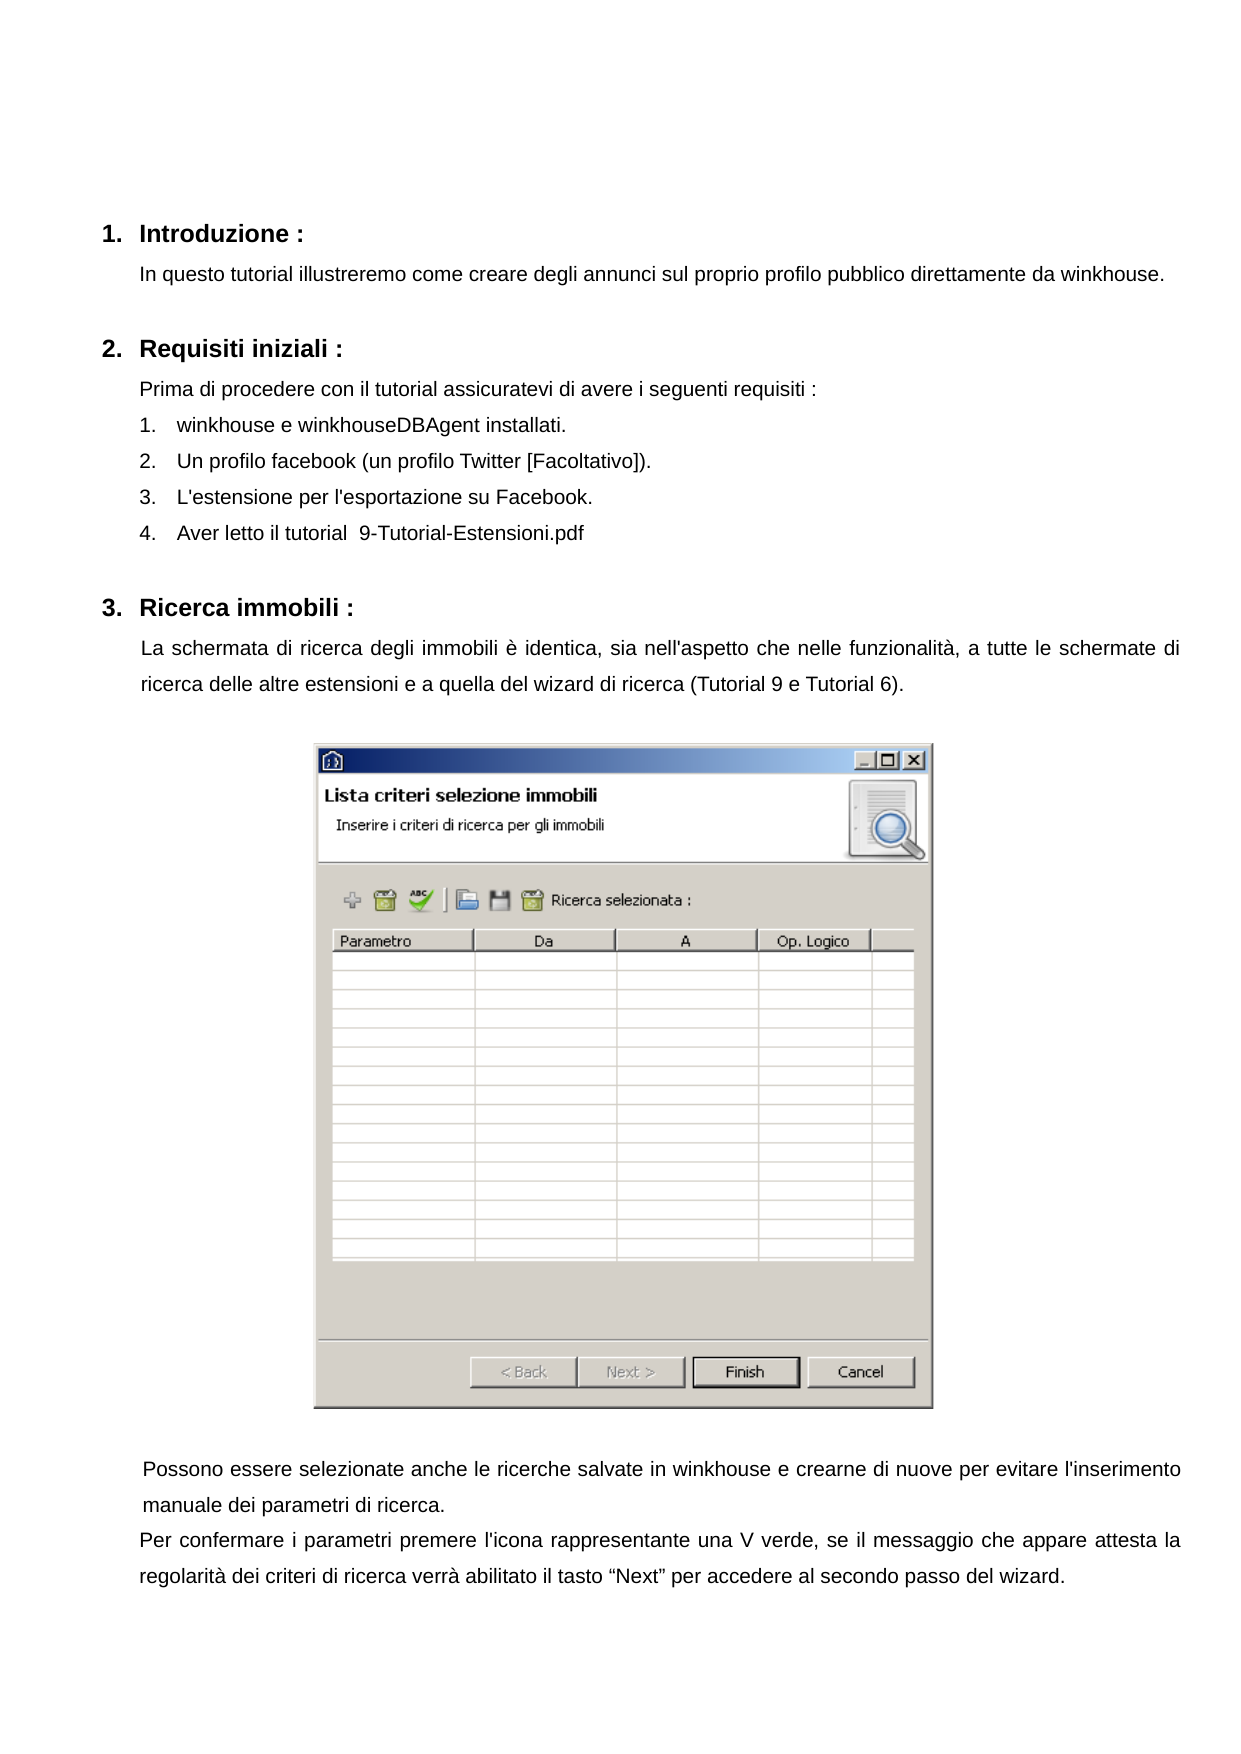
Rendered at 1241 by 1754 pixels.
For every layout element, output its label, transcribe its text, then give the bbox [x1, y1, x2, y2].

list Introduzione : [102, 219, 1183, 247]
list L'estensione per l'esportazione su Facebook. [139, 485, 1183, 509]
list winkhouse e winkhouseDBAgent installati. [139, 413, 1183, 437]
list Un profilo facebook (un profilo Twitter [Facoltativo]). [139, 449, 1183, 473]
list Ricerca immobili : [102, 592, 1183, 621]
text La schermata di ricerca degli immobili è identica, sia nell'aspetto che nelle funzionalità, a tutte le schermate di ricerca delle altre estensioni e a quella del wizard di ricerca (Tutorial 9 e Tutorial 6). [141, 636, 1183, 696]
picture [313, 743, 934, 1409]
list Prima di procedere con il tutorial assicuratevi di avere i seguenti requisiti : [102, 377, 1183, 401]
list Requisiti iniziali : [102, 334, 1183, 362]
list Per confermare i parametri premere l'icona rappresentante una V verde, se il messaggio che appare attesta la regolarità dei criteri di ricerca verrà abilitato il tasto “Next” per accedere al secondo passo del wizard. [102, 1528, 1183, 1588]
text Possono essere selezionate anche le ricerche salvate in winkhouse e crearne di nuove per evitare l'inserimento manuale dei parametri di ricerca. [142, 1456, 1183, 1516]
list Aver letto il tutorial 9-Tutorial-Estensioni.pdf [139, 521, 1183, 544]
list In questo tutorial illustreremo come creare degli annunci sul proprio profilo pubblico direttamente da winkhouse. [102, 262, 1183, 286]
